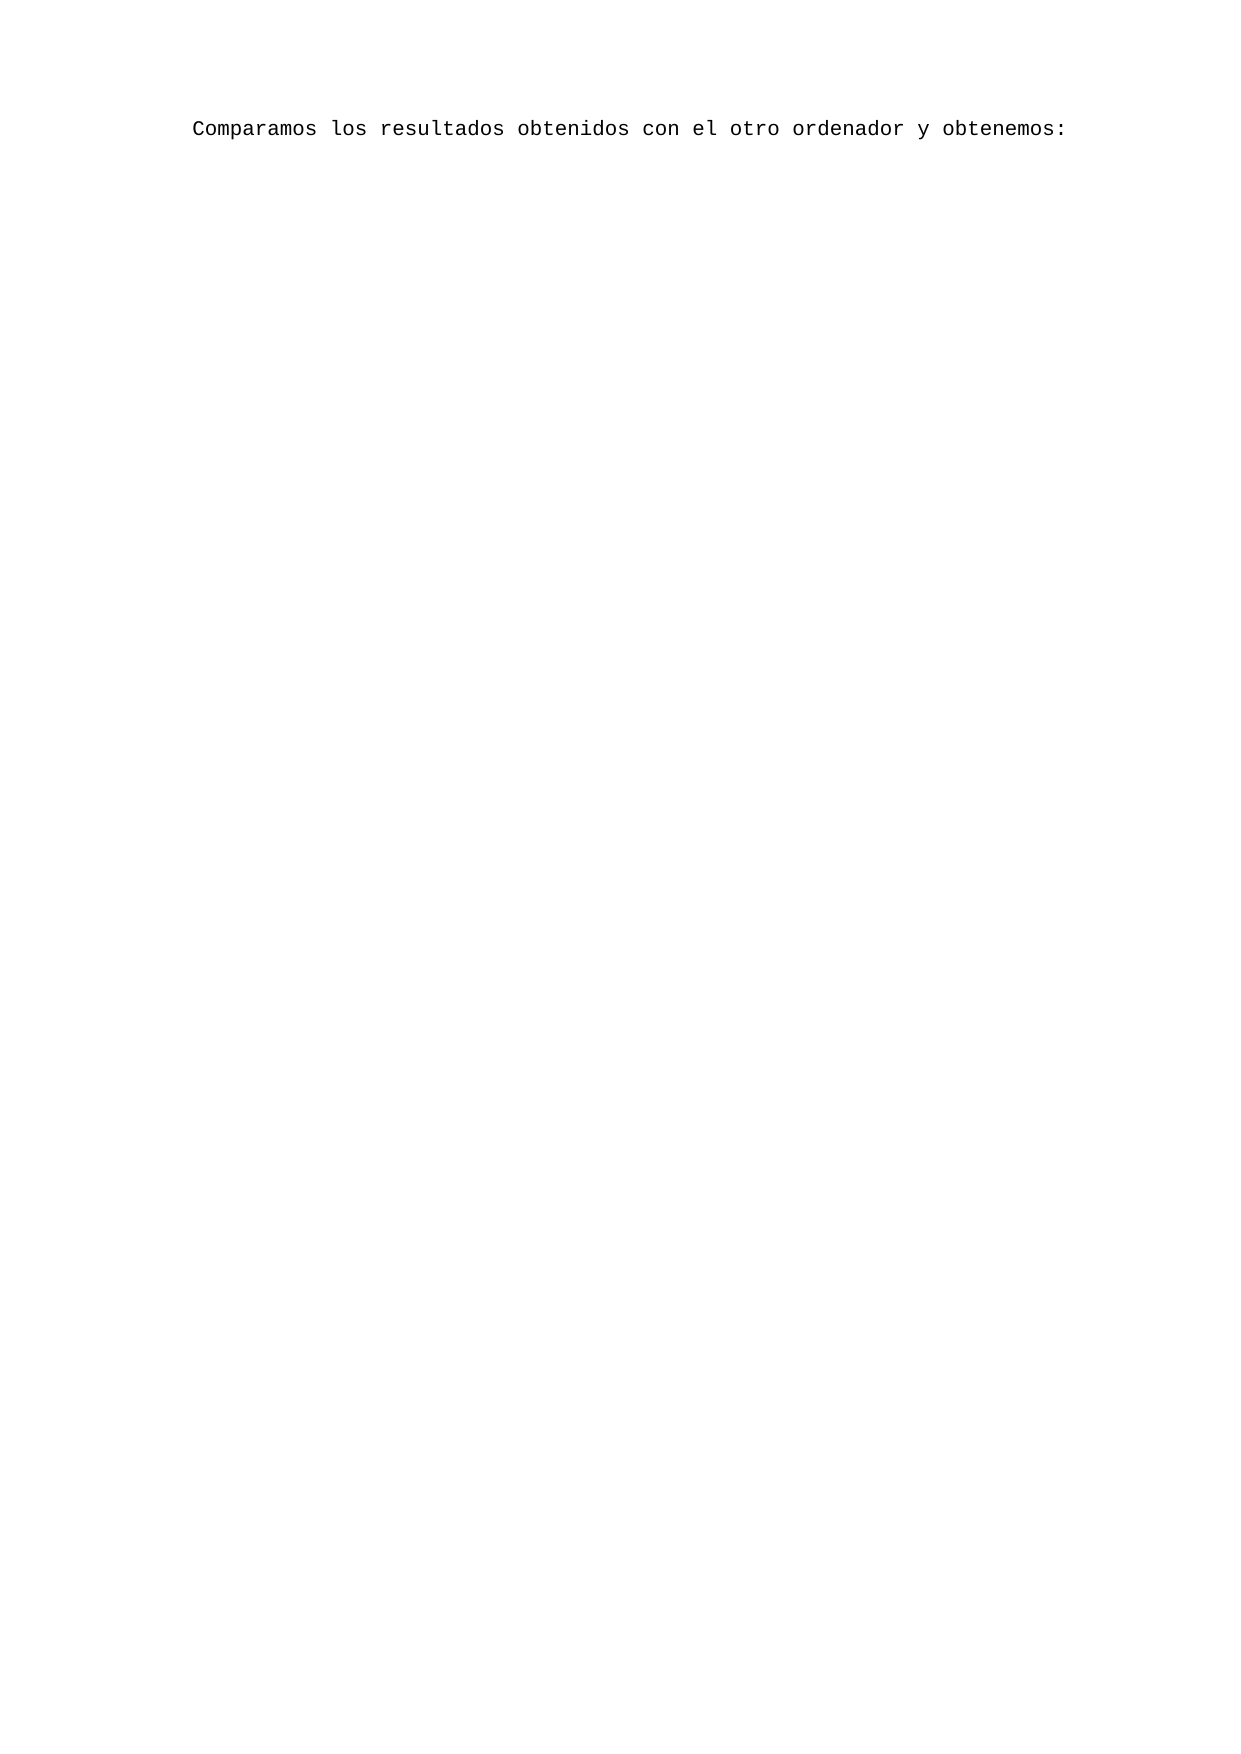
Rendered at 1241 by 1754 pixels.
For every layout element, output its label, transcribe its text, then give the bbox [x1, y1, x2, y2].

text Comparamos los resultados obtenidos con el otro ordenador y obtenemos: [118, 118, 1122, 142]
